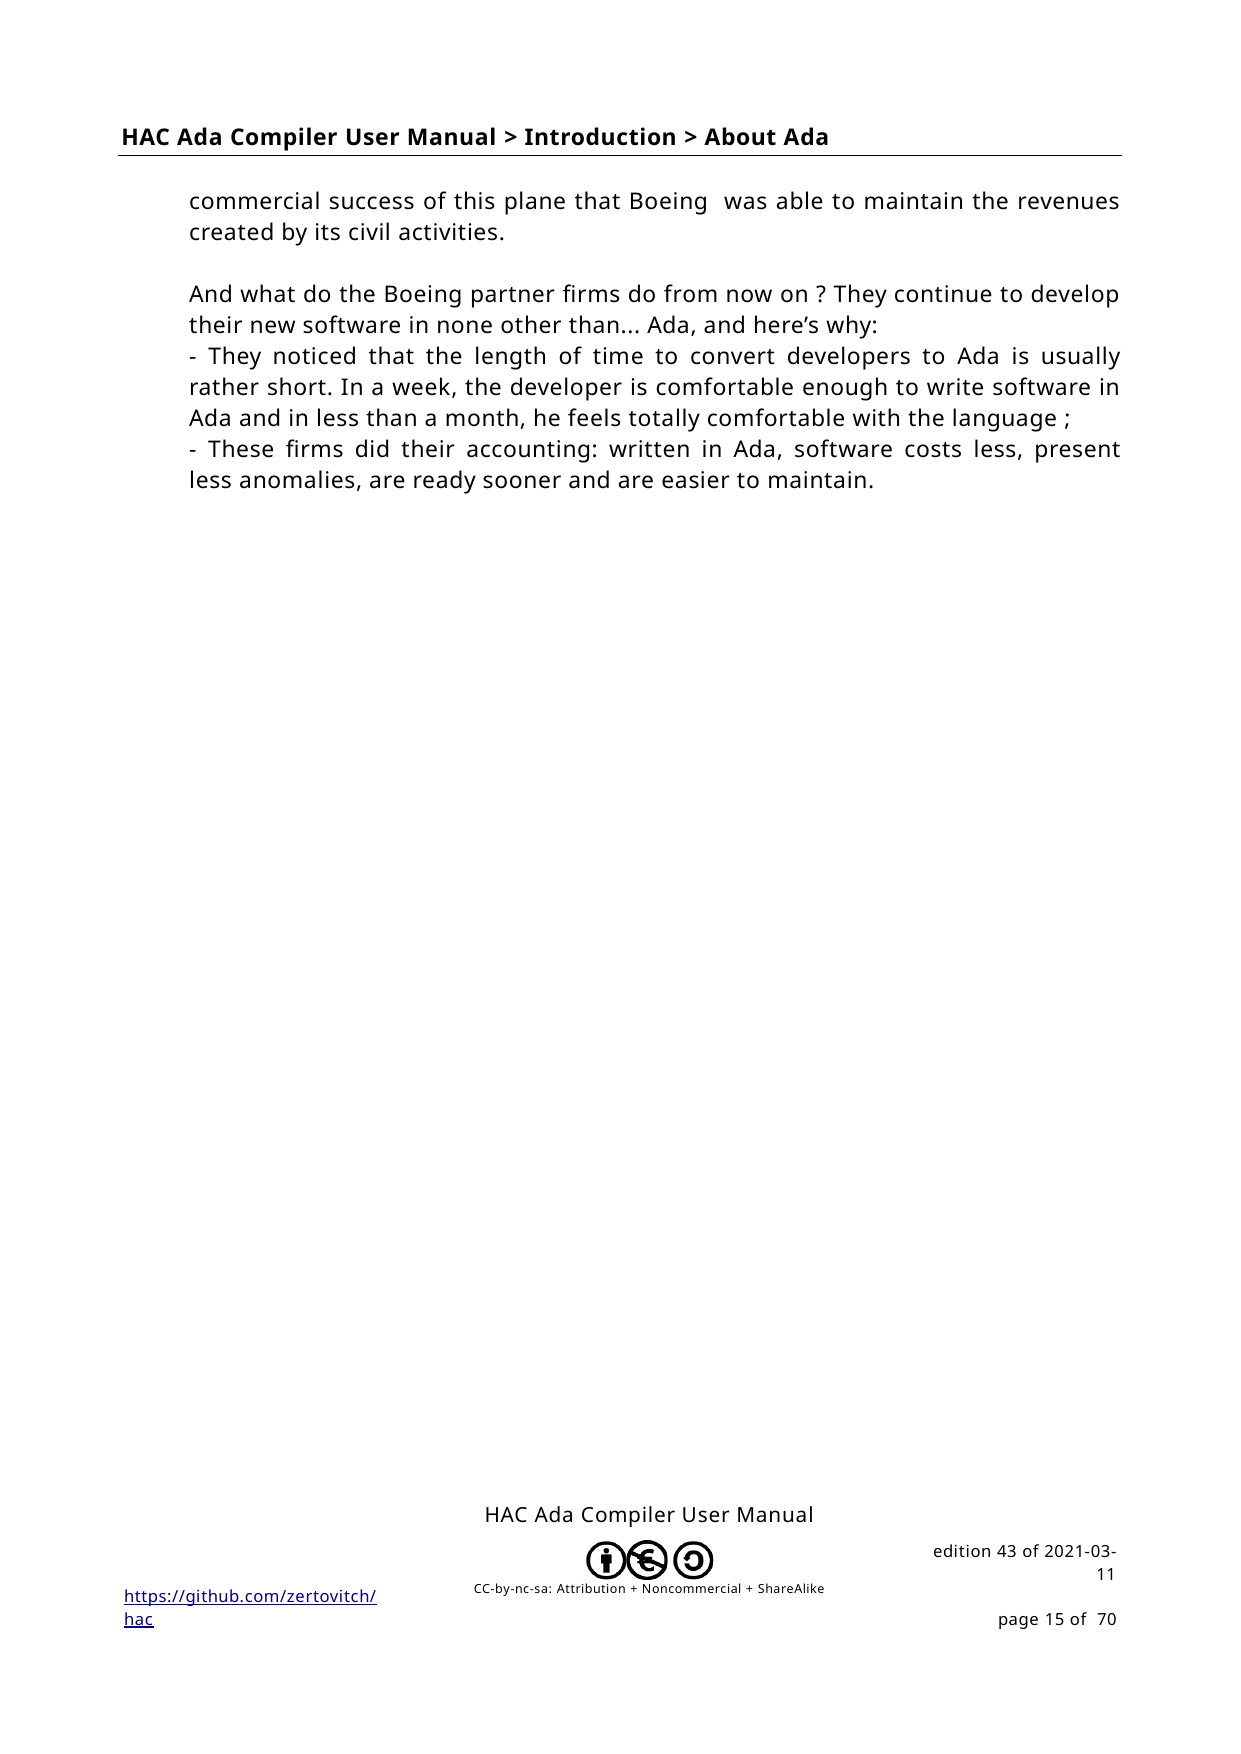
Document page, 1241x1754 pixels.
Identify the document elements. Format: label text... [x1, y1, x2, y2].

text And what do the Boeing partner firms do from now on ? They continue to develop their new software in none other than... Ada, and here’s why: [189, 278, 1122, 340]
text commercial success of this plane that Boeing was able to maintain the revenues created by its civil activities. [189, 184, 1122, 247]
picture [672, 1540, 714, 1580]
picture [585, 1540, 668, 1580]
text - These firms did their accounting: written in Ada, software costs less, present less anomalies, are ready sooner and are easier to maintain. [189, 433, 1122, 495]
text - They noticed that the length of time to convert developers to Ada is usually rather short. In a week, the developer is comfortable enough to write software in Ada and in less than a month, he feels totally comfortable with the language ; [189, 340, 1122, 433]
